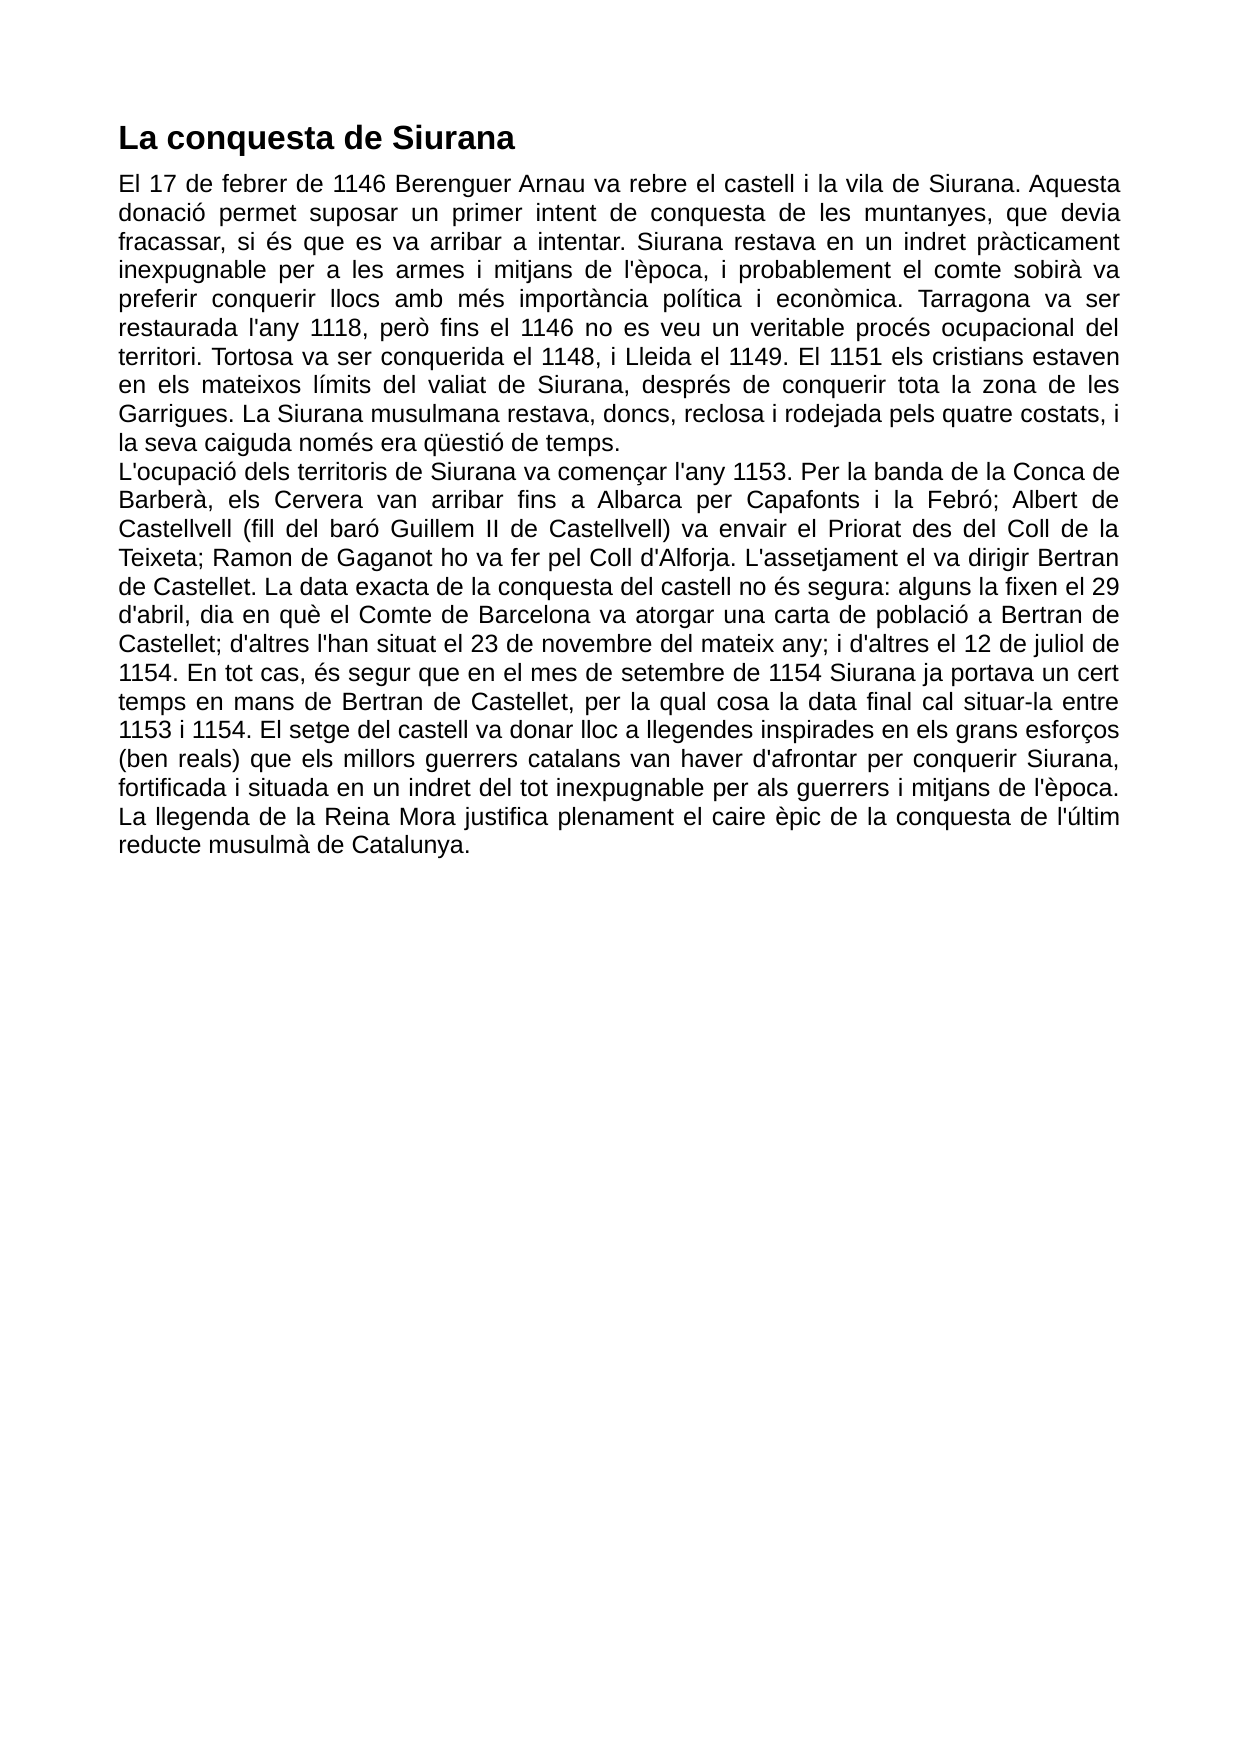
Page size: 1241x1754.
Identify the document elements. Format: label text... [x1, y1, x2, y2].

text L'ocupació dels territoris de Siurana va començar l'any 1153. Per la banda de la Conca de Barberà, els Cervera van arribar fins a Albarca per Capafonts i la Febró; Albert de Castellvell (fill del baró Guillem II de Castellvell) va envair el Priorat des del Coll de la Teixeta; Ramon de Gaganot ho va fer pel Coll d'Alforja. L'assetjament el va dirigir Bertran de Castellet. La data exacta de la conquesta del castell no és segura: alguns la fixen el 29 d'abril, dia en què el Comte de Barcelona va atorgar una carta de població a Bertran de Castellet; d'altres l'han situat el 23 de novembre del mateix any; i d'altres el 12 de juliol de 1154. En tot cas, és segur que en el mes de setembre de 1154 Siurana ja portava un cert temps en mans de Bertran de Castellet, per la qual cosa la data final cal situar-la entre 1153 i 1154. El setge del castell va donar lloc a llegendes inspirades en els grans esforços (ben reals) que els millors guerrers catalans van haver d'afrontar per conquerir Siurana, fortificada i situada en un indret del tot inexpugnable per als guerrers i mitjans de l'època. La llegenda de la Reina Mora justifica plenament el caire èpic de la conquesta de l'últim reducte musulmà de Catalunya. [118, 457, 1122, 859]
subtitle La conquesta de Siurana [118, 118, 1122, 157]
text El 17 de febrer de 1146 Berenguer Arnau va rebre el castell i la vila de Siurana. Aquesta donació permet suposar un primer intent de conquesta de les muntanyes, que devia fracassar, si és que es va arribar a intentar. Siurana restava en un indret pràcticament inexpugnable per a les armes i mitjans de l'època, i probablement el comte sobirà va preferir conquerir llocs amb més importància política i econòmica. Tarragona va ser restaurada l'any 1118, però fins el 1146 no es veu un veritable procés ocupacional del territori. Tortosa va ser conquerida el 1148, i Lleida el 1149. El 1151 els cristians estaven en els mateixos límits del valiat de Siurana, després de conquerir tota la zona de les Garrigues. La Siurana musulmana restava, doncs, reclosa i rodejada pels quatre costats, i la seva caiguda només era qüestió de temps. [118, 169, 1122, 457]
